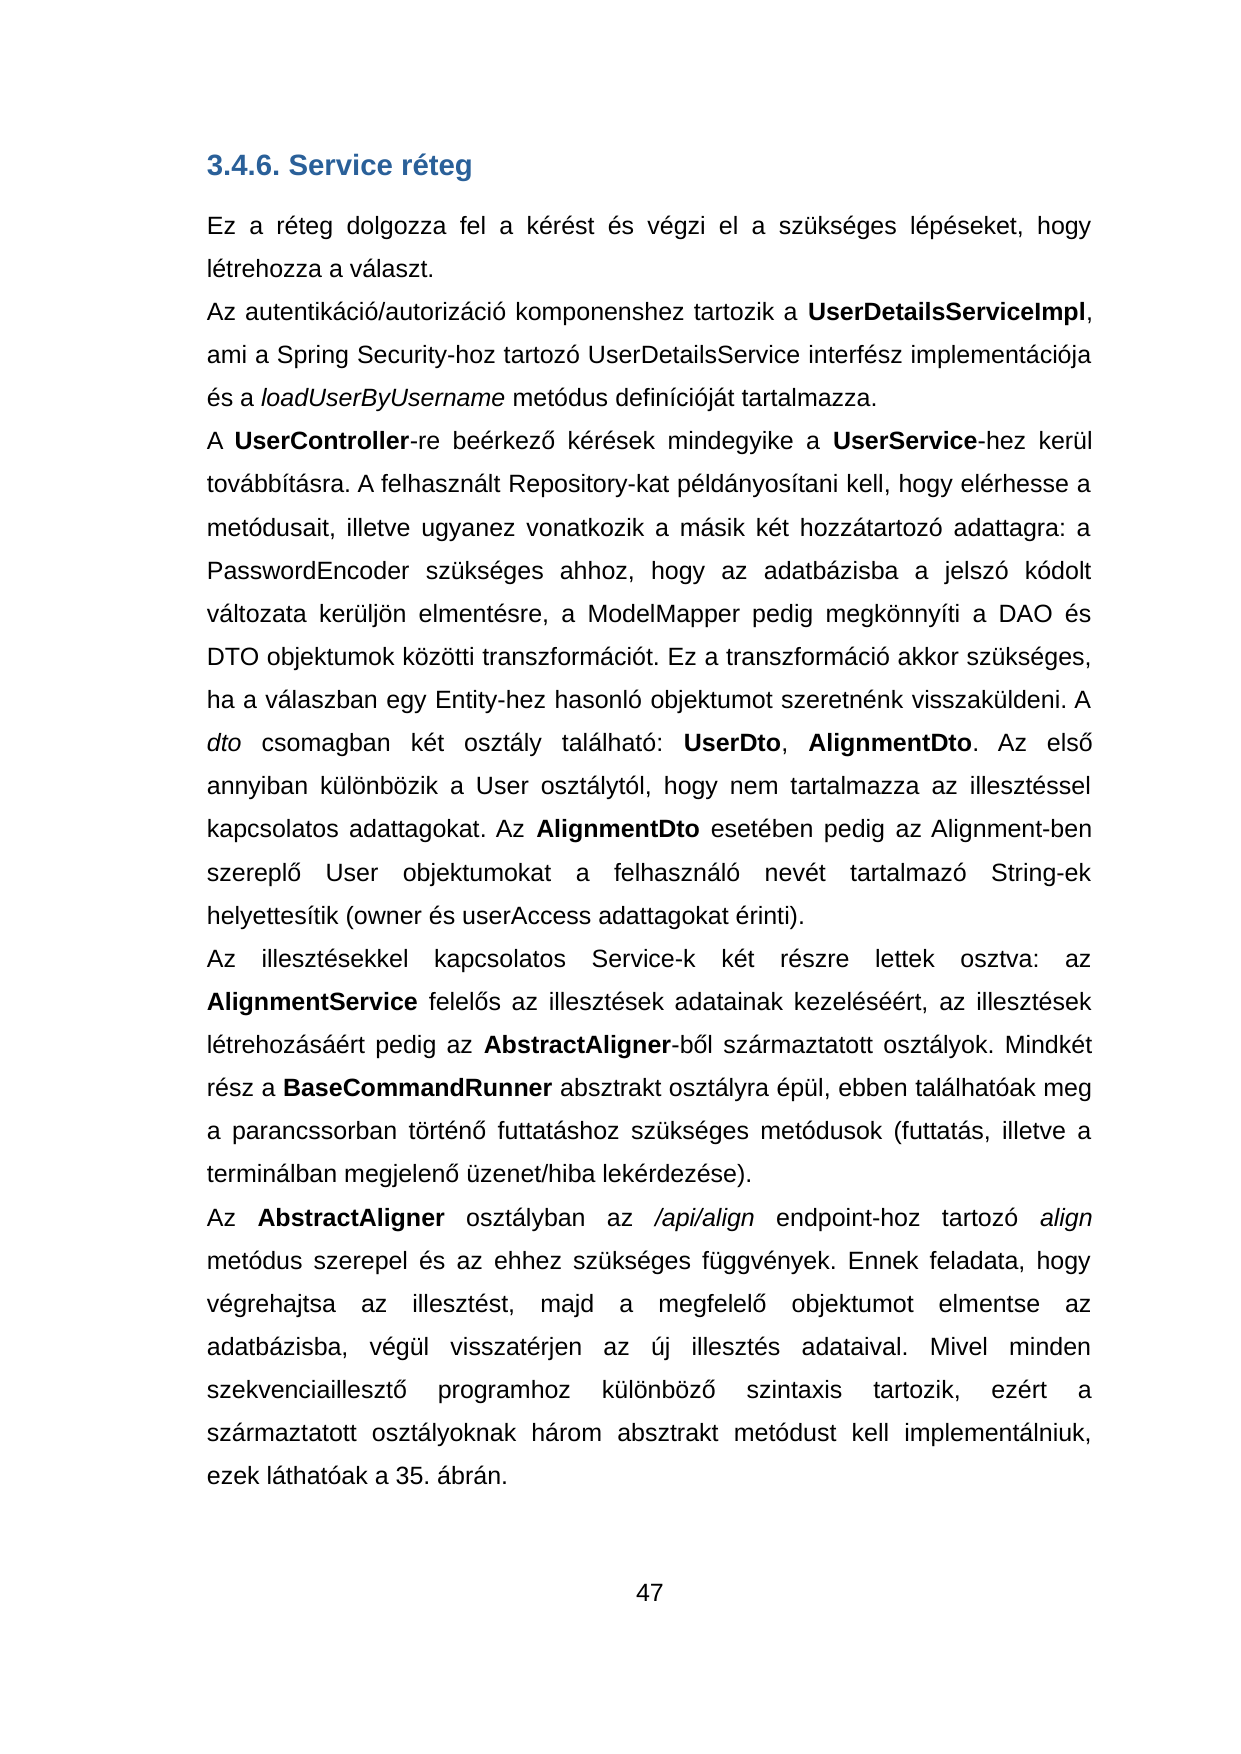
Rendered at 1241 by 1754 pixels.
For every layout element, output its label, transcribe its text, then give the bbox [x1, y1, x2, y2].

text Az autentikáció/autorizáció komponenshez tartozik a UserDetailsServiceImpl, ami a Spring Security-hoz tartozó UserDetailsService interfész implementációja és a loadUserByUsername metódus definícióját tartalmazza. [207, 297, 1093, 412]
text Az illesztésekkel kapcsolatos Service-k két részre lettek osztva: az AlignmentService felelős az illesztések adatainak kezeléséért, az illesztések létrehozásáért pedig az AbstractAligner-ből származtatott osztályok. Mindkét rész a BaseCommandRunner absztrakt osztályra épül, ebben találhatóak meg a parancssorban történő futtatáshoz szükséges metódusok (futtatás, illetve a terminálban megjelenő üzenet/hiba lekérdezése). [207, 944, 1093, 1188]
text A UserController-re beérkező kérések mindegyike a UserService-hez kerül továbbításra. A felhasznált Repository-kat példányosítani kell, hogy elérhesse a metódusait, illetve ugyanez vonatkozik a másik két hozzátartozó adattagra: a PasswordEncoder szükséges ahhoz, hogy az adatbázisba a jelszó kódolt változata kerüljön elmentésre, a ModelMapper pedig megkönnyíti a DAO és DTO objektumok közötti transzformációt. Ez a transzformáció akkor szükséges, ha a válaszban egy Entity-hez hasonló objektumot szeretnénk visszaküldeni. A dto csomagban két osztály található: UserDto, AlignmentDto. Az első annyiban különbözik a User osztálytól, hogy nem tartalmazza az illesztéssel kapcsolatos adattagokat. Az AlignmentDto esetében pedig az Alignment-ben szereplő User objektumokat a felhasználó nevét tartalmazó String-ek helyettesítik (owner és userAccess adattagokat érinti). [207, 426, 1093, 929]
subtitle Service réteg [207, 148, 1093, 181]
text Az AbstractAligner osztályban az /api/align endpoint-hoz tartozó align metódus szerepel és az ehhez szükséges függvények. Ennek feladata, hogy végrehajtsa az illesztést, majd a megfelelő objektumot elmentse az adatbázisba, végül visszatérjen az új illesztés adataival. Mivel minden szekvenciaillesztő programhoz különböző szintaxis tartozik, ezért a származtatott osztályoknak három absztrakt metódust kell implementálniuk, ezek láthatóak a 35. ábrán. [207, 1202, 1093, 1490]
text Ez a réteg dolgozza fel a kérést és végzi el a szükséges lépéseket, hogy létrehozza a választ. [207, 211, 1093, 282]
